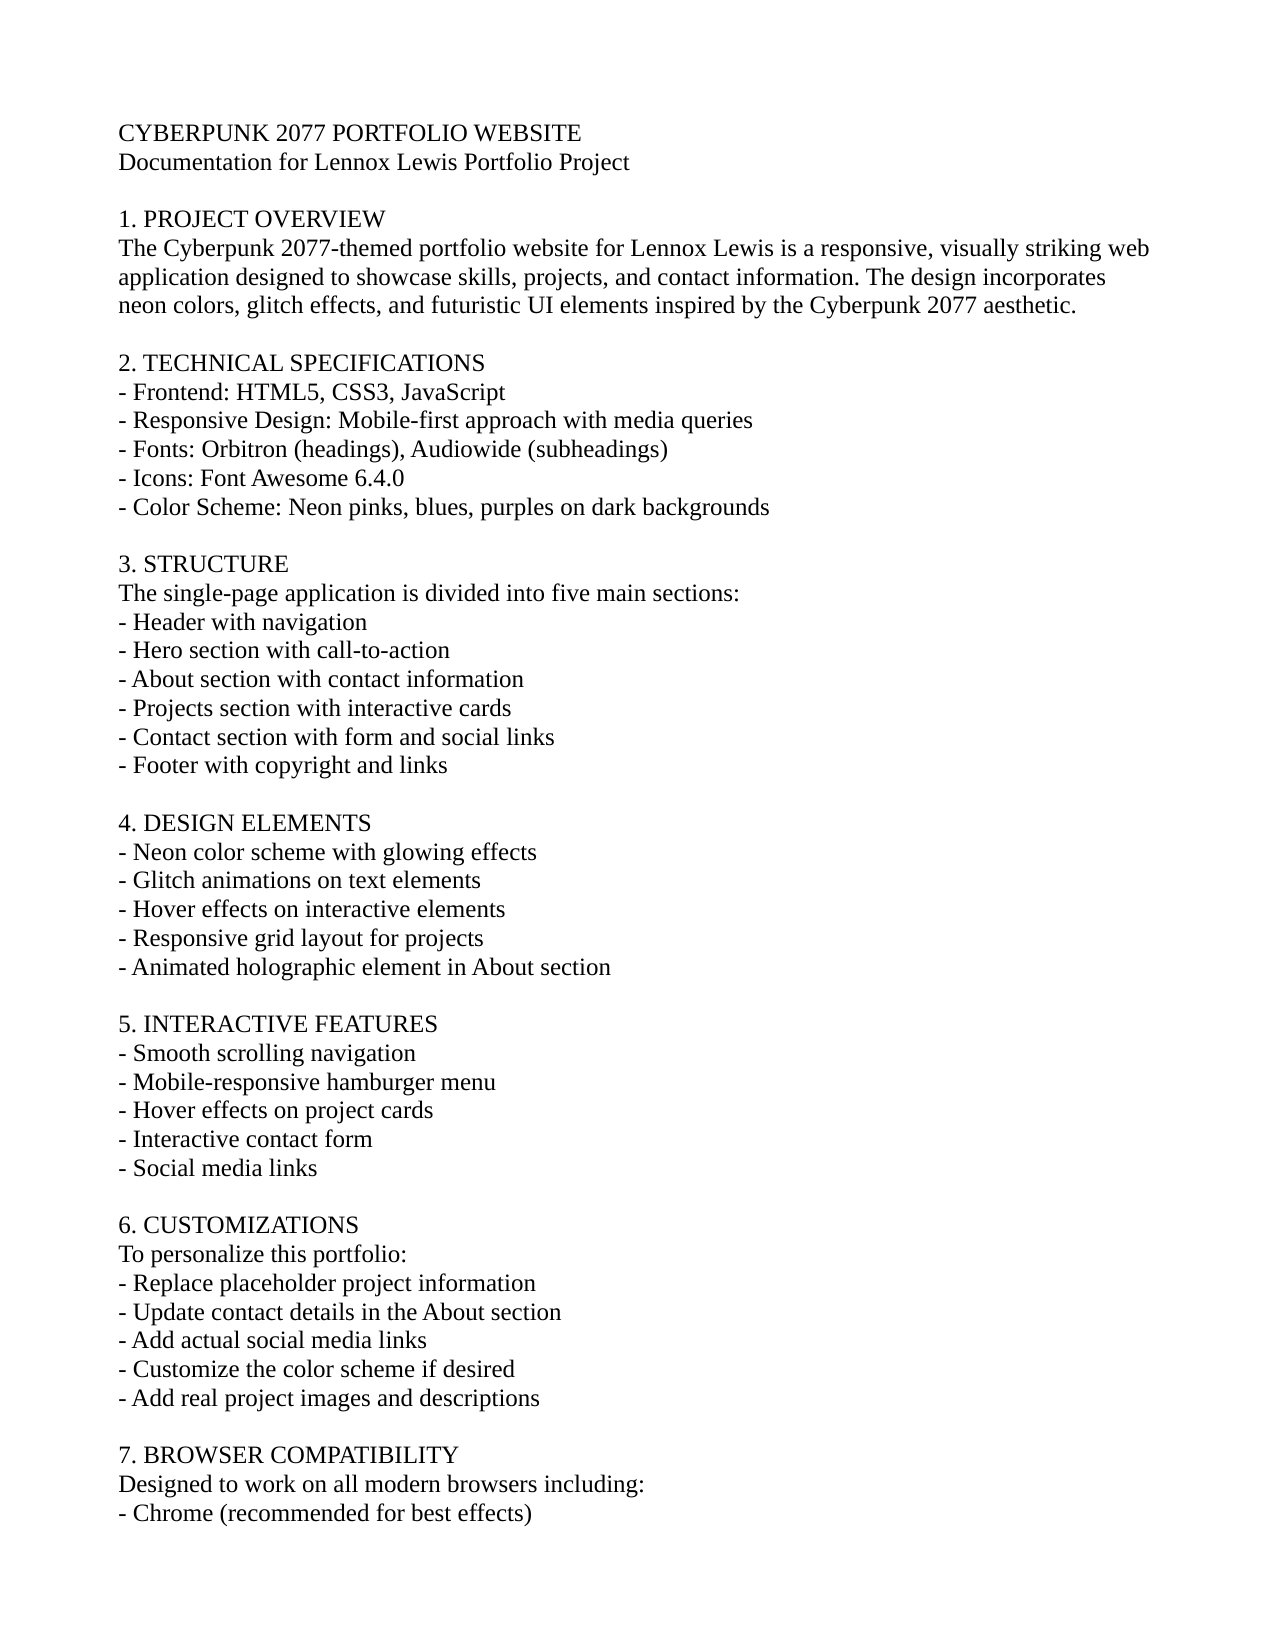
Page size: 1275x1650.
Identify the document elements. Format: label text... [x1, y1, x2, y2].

text - Responsive Design: Mobile-first approach with media queries [118, 406, 1157, 434]
text - Add real project images and descriptions [118, 1383, 1157, 1412]
text - Projects section with interactive cards [118, 693, 1157, 722]
text 7. BROWSER COMPATIBILITY [118, 1441, 1157, 1469]
text The Cyberpunk 2077-themed portfolio website for Lennox Lewis is a responsive, visually striking web application designed to showcase skills, projects, and contact information. The design incorporates neon colors, glitch effects, and futuristic UI elements inspired by the Cyberpunk 2077 aesthetic. [118, 233, 1157, 319]
text - Footer with copyright and links [118, 751, 1157, 779]
text - Contact section with form and social links [118, 722, 1157, 751]
text - Glitch animations on text elements [118, 866, 1157, 894]
text - Customize the color scheme if desired [118, 1354, 1157, 1383]
text Designed to work on all modern browsers including: [118, 1469, 1157, 1498]
text - Social media links [118, 1153, 1157, 1182]
text - Hover effects on project cards [118, 1096, 1157, 1124]
text 4. DESIGN ELEMENTS [118, 808, 1157, 837]
text - Chrome (recommended for best effects) [118, 1498, 1157, 1527]
text - Add actual social media links [118, 1326, 1157, 1354]
text To personalize this portfolio: [118, 1239, 1157, 1268]
text 5. INTERACTIVE FEATURES [118, 1009, 1157, 1038]
text 1. PROJECT OVERVIEW [118, 204, 1157, 233]
text - Responsive grid layout for projects [118, 923, 1157, 952]
text - Hover effects on interactive elements [118, 894, 1157, 923]
text - Hero section with call-to-action [118, 636, 1157, 664]
text Documentation for Lennox Lewis Portfolio Project [118, 147, 1157, 176]
text - About section with contact information [118, 664, 1157, 693]
text - Replace placeholder project information [118, 1268, 1157, 1297]
text CYBERPUNK 2077 PORTFOLIO WEBSITE [118, 118, 1157, 147]
text - Fonts: Orbitron (headings), Audiowide (subheadings) [118, 434, 1157, 463]
text - Mobile-responsive hamburger menu [118, 1067, 1157, 1096]
text - Animated holographic element in About section [118, 952, 1157, 981]
text The single-page application is divided into five main sections: [118, 578, 1157, 607]
text - Interactive contact form [118, 1124, 1157, 1153]
text - Neon color scheme with glowing effects [118, 837, 1157, 866]
text - Smooth scrolling navigation [118, 1038, 1157, 1067]
text 3. STRUCTURE [118, 549, 1157, 578]
text 2. TECHNICAL SPECIFICATIONS [118, 348, 1157, 377]
text - Update contact details in the About section [118, 1297, 1157, 1326]
text - Header with navigation [118, 607, 1157, 636]
text - Color Scheme: Neon pinks, blues, purples on dark backgrounds [118, 492, 1157, 521]
text - Icons: Font Awesome 6.4.0 [118, 463, 1157, 492]
text - Frontend: HTML5, CSS3, JavaScript [118, 377, 1157, 406]
text 6. CUSTOMIZATIONS [118, 1211, 1157, 1239]
